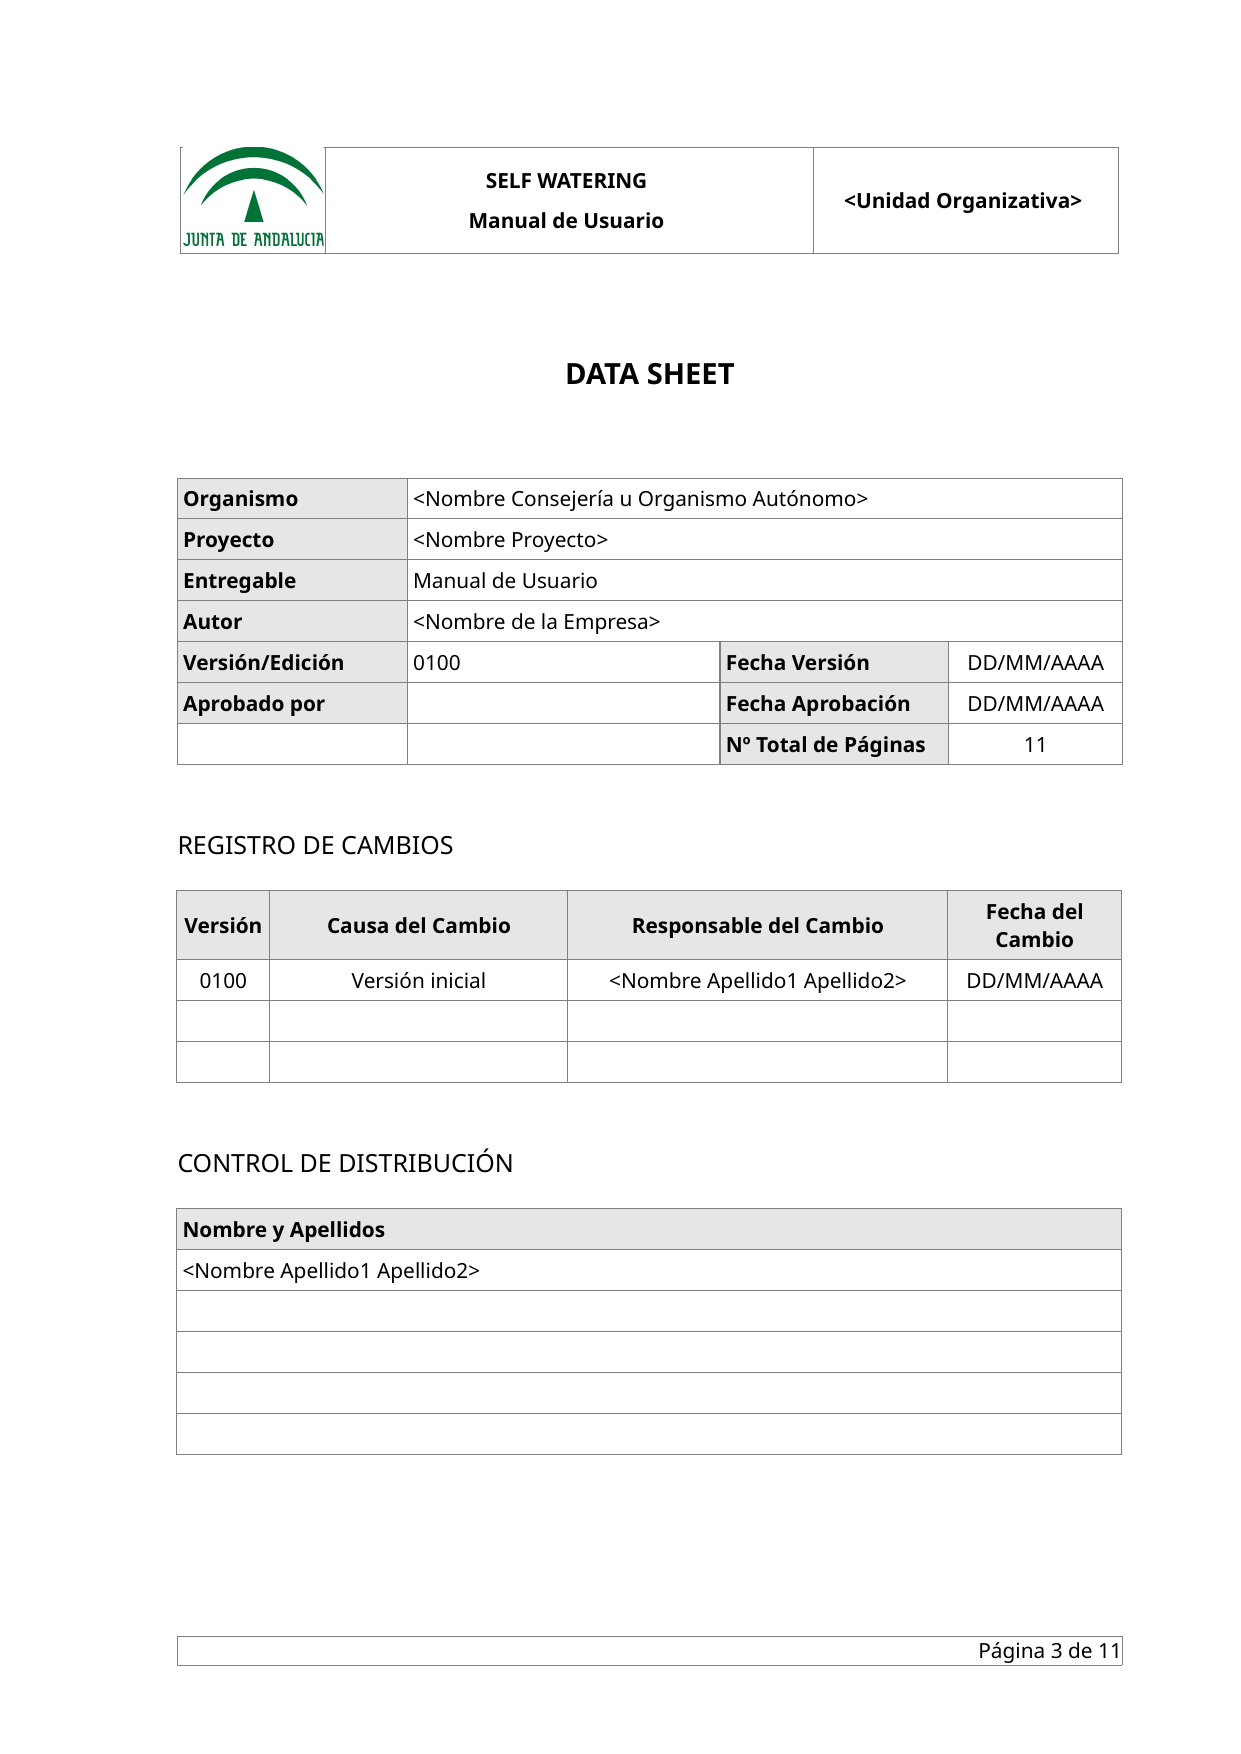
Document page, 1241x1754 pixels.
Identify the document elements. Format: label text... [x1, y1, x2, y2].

table_cell [568, 1042, 947, 1082]
table_cell [568, 1001, 947, 1041]
table_cell DD/MM/AAAA [949, 683, 1122, 723]
table_cell <Nombre de la Empresa> [408, 601, 1122, 641]
table_cell [948, 1001, 1121, 1041]
table_cell [408, 724, 719, 764]
table_cell [177, 1291, 1121, 1331]
table_cell [177, 1042, 269, 1082]
table_cell [948, 1042, 1121, 1082]
text DATA SHEET [177, 353, 1122, 393]
table_cell [177, 1332, 1121, 1372]
table_cell [178, 724, 407, 764]
text CONTROL DE DISTRIBUCIÓN [177, 1146, 1122, 1180]
table_cell <Nombre Proyecto> [408, 519, 1122, 559]
table_header Nombre y Apellidos [177, 1209, 1121, 1249]
table_cell DD/MM/AAAA [949, 642, 1122, 682]
table_cell [177, 1373, 1121, 1413]
table_cell DD/MM/AAAA [948, 960, 1121, 1000]
table_cell Fecha Aprobación [721, 683, 948, 723]
table_cell Proyecto [178, 519, 407, 559]
table_header Organismo [178, 479, 407, 518]
table_cell Fecha Versión [721, 642, 948, 682]
table_cell Versión inicial [270, 960, 567, 1000]
table_header Causa del Cambio [270, 891, 567, 959]
table_cell Nº Total de Páginas [721, 724, 948, 764]
table_header Responsable del Cambio [568, 891, 947, 959]
table_cell 0100 [408, 642, 719, 682]
table_cell Versión/Edición [178, 642, 407, 682]
table_cell [270, 1001, 567, 1041]
text REGISTRO DE CAMBIOS [177, 827, 1122, 862]
table_cell [177, 1001, 269, 1041]
table_cell [177, 1414, 1121, 1454]
table_cell [408, 683, 719, 723]
table_cell 10 [949, 724, 1122, 764]
table_cell Aprobado por [178, 683, 407, 723]
table_cell Manual de Usuario [408, 560, 1122, 600]
table_header <Nombre Consejería u Organismo Autónomo> [408, 479, 1122, 518]
table_header Fecha del Cambio [948, 891, 1121, 959]
table_cell [270, 1042, 567, 1082]
table_cell 0100 [177, 960, 269, 1000]
table_cell <Nombre Apellido1 Apellido2> [568, 960, 947, 1000]
table_cell Entregable [178, 560, 407, 600]
table_cell Autor [178, 601, 407, 641]
table_header Versión [177, 891, 269, 959]
table_cell <Nombre Apellido1 Apellido2> [177, 1250, 1121, 1290]
